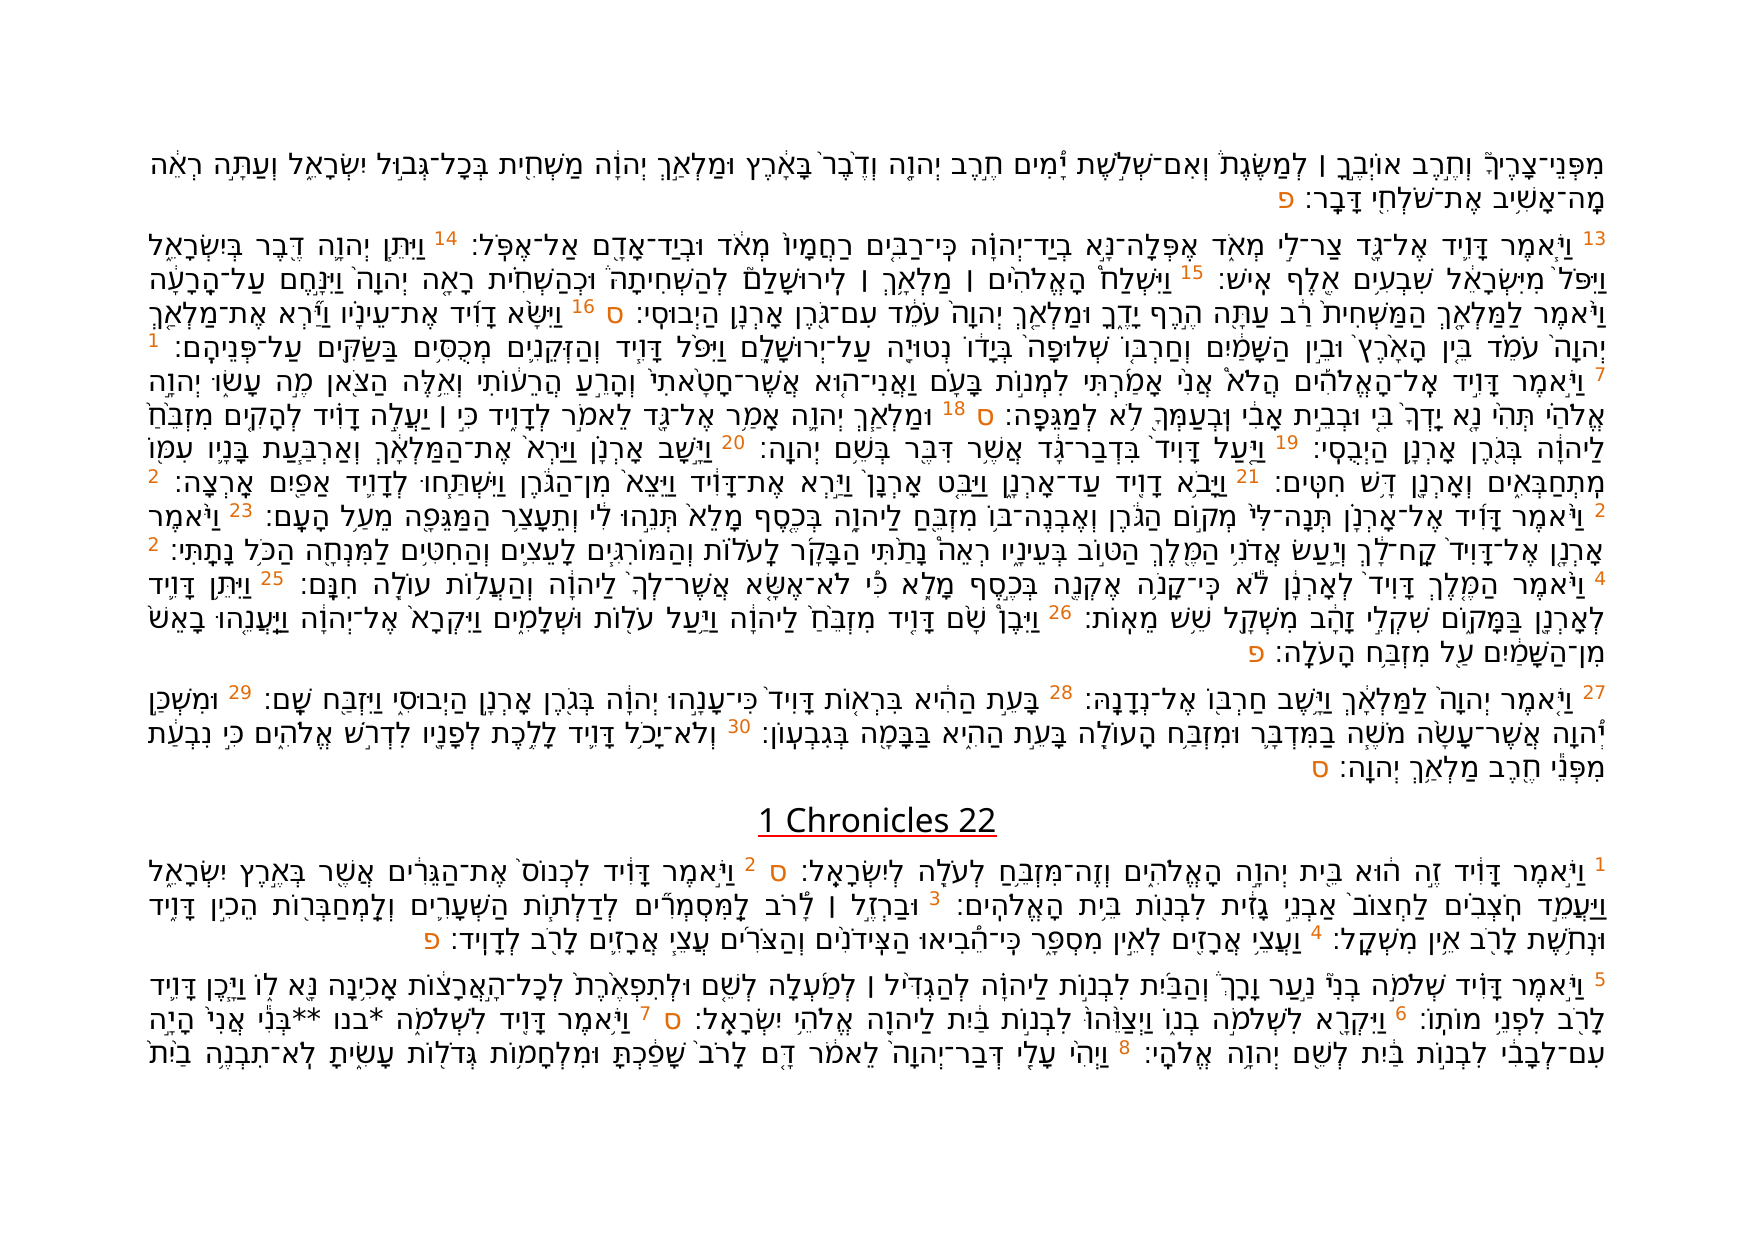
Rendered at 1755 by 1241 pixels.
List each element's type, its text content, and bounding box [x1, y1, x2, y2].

text 13 וַיֹּ֧אמֶר דָּוִ֛יד אֶל־גָּ֖ד צַר־לִ֣י מְאֹ֑ד אֶפְּלָה־נָּ֣א בְיַד־יְהוָ֗ה כִּֽי־רַבִּ֤ים רַחֲמָיו֙ מְאֹ֔ד וּבְיַד־אָדָ֖ם אַל־אֶפֹּֽל׃ ‬‬14 וַיִּתֵּ֧ן יְהוָ֛ה דֶּ֖בֶר בְּיִשְׂרָאֵ֑ל וַיִּפֹּל֙ מִיִּשְׂרָאֵ֔ל שִׁבְעִ֥ים אֶ֖לֶף אִֽישׁ׃ ‬‬15 וַיִּשְׁלַח֩ הָאֱלֹהִ֨ים ׀ מַלְאָ֥ךְ ׀ לִֽירוּשָׁלִַם֮ לְהַשְׁחִיתָהּ֒ וּכְהַשְׁחִ֗ית רָאָ֤ה יְהוָה֙ וַיִּנָּ֣חֶם עַל־הֽ͏ָרָעָ֔ה וַיֹּ֨אמֶר לַמַּלְאָ֤ךְ הַמַּשְׁחִית֙ רַ֔ב עַתָּ֖ה הֶ֣רֶף יָדֶ֑ךָ וּמַלְאַ֤ךְ יְהוָה֙ עֹמֵ֔ד עִם־גֹּ֖רֶן אָרְנָ֥ן הַיְבוּסִֽי׃ ס ‬‬16 וַיִּשָּׂ֨א דָוִ֜יד אֶת־עֵינָ֗יו וַיַּ֞רְא אֶת־מַלְאַ֤ךְ יְהוָה֙ עֹמֵ֗ד בֵּ֤ין הָאָ֙רֶץ֙ וּבֵ֣ין הַשָּׁמַ֔יִם וְחַרְבּ֤וֹ שְׁלוּפָה֙ בְּיָד֔וֹ נְטוּיָ֖ה עַל־יְרוּשָׁלָ֑͏ִם וַיִּפֹּ֨ל דָּוִ֧יד וְהַזְּקֵנִ֛ים מְכֻסִּ֥ים בַּשַּׂקִּ֖ים עַל־פְּנֵיהֶֽם׃ ‬‬17 וַיֹּ֣אמֶר דָּוִ֣יד אֶֽל־הָאֱלֹהִ֡ים הֲלֹא֩ אֲנִ֨י אָמַ֜רְתִּי לִמְנ֣וֹת בָּעָ֗ם וַאֲנִי־ה֤וּא אֲשֶׁר־חָטָ֙אתִי֙ וְהָרֵ֣עַ הֲרֵע֔וֹתִי וְאֵ֥לֶּה הַצֹּ֖אן מֶ֣ה עָשׂ֑וּ יְהוָ֣ה אֱלֹהַ֗י תְּהִ֨י נָ֤א יָֽדְךָ֙ בִּ֚י וּבְבֵ֣ית אָבִ֔י וּֽבְעַמְּךָ֖ לֹ֥א לְמַגֵּפָֽה׃ ס ‬‬18 וּמַלְאַ֧ךְ יְהוָ֛ה אָמַ֥ר אֶל־גָּ֖ד לֵאמֹ֣ר לְדָוִ֑יד כִּ֣י ׀ יַעֲלֶ֣ה דָוִ֗יד לְהָקִ֤ים מִזְבֵּ֙חַ֙ לַיהוָ֔ה בְּגֹ֖רֶן אָרְנָ֥ן הַיְבֻסִֽי׃ ‬‬19 וַיַּ֤עַל דָּוִיד֙ בִּדְבַר־גָּ֔ד אֲשֶׁ֥ר דִּבֶּ֖ר בְּשֵׁ֥ם יְהוָֽה׃ ‬‬20 וַיָּ֣שָׁב אָרְנָ֗ן וַיַּרְא֙ אֶת־הַמַּלְאָ֔ךְ וְאַרְבַּ֧עַת בָּנָ֛יו עִמּ֖וֹ מִֽתְחַבְּאִ֑ים וְאָרְנָ֖ן דָּ֥שׁ חִטִּֽים׃ ‬‬21 וַיָּבֹ֥א דָוִ֖יד עַד־אָרְנָ֑ן וַיַּבֵּ֤ט אָרְנָן֙ וַיַּ֣רְא אֶת־דָּוִ֔יד וַיֵּצֵא֙ מִן־הַגֹּ֔רֶן וַיִּשְׁתַּ֧חוּ לְדָוִ֛יד אַפַּ֖יִם אָֽרְצָה׃ ‬‬22 וַיֹּ֨אמֶר דָּוִ֜יד אֶל־אָרְנָ֗ן תְּנָה־לִּי֙ מְק֣וֹם הַגֹּ֔רֶן וְאֶבְנֶה־בּ֥וֹ מִזְבֵּ֖חַ לַיהוָ֑ה בְּכֶ֤סֶף מָלֵא֙ תְּנֵ֣הוּ לִ֔י וְתֵעָצַ֥ר הַמַּגֵּפָ֖ה מֵעַ֥ל הָעָֽם׃ ‬‬23 וַיֹּ֨אמֶר אָרְנָ֤ן אֶל־דָּוִיד֙ קַֽח־לָ֔ךְ וְיַ֛עַשׂ אֲדֹנִ֥י הַמֶּ֖לֶךְ הַטּ֣וֹב בְּעֵינָ֑יו רְאֵה֩ נָתַ֨תִּי הַבָּקָ֜ר לָֽעֹל֗וֹת וְהַמּוֹרִגִּ֧ים לָעֵצִ֛ים וְהַחִטִּ֥ים לַמִּנְחָ֖ה הַכֹּ֥ל נָתָֽתִּי׃ ‬‬24 וַיֹּ֨אמֶר הַמֶּ֤לֶךְ דָּוִיד֙ לְאָרְנָ֔ן לֹ֕א כִּֽי־קָנֹ֥ה אֶקְנֶ֖ה בְּכֶ֣סֶף מָלֵ֑א כִּ֠י לֹא־אֶשָּׂ֤א אֲשֶׁר־לְךָ֙ לַיהוָ֔ה וְהַעֲל֥וֹת עוֹלָ֖ה חִנָּֽם׃ ‬‬25 וַיִּתֵּ֥ן דָּוִ֛יד לְאָרְנָ֖ן בַּמָּק֑וֹם שִׁקְלֵ֣י זָהָ֔ב מִשְׁקָ֖ל שֵׁ֥שׁ מֵאֽוֹת׃ ‬‬26 וַיִּבֶן֩ שָׁ֨ם דָּוִ֤יד מִזְבֵּ֙חַ֙ לַיהוָ֔ה וַיַּ֥עַל עֹל֖וֹת וּשְׁלָמִ֑ים וַיִּקְרָא֙ אֶל־יְהוָ֔ה וַיַּֽעֲנֵ֤הוּ בָאֵשׁ֙ מִן־הַשָּׁמַ֔יִם עַ֖ל מִזְבַּ֥ח הָעֹלָֽה׃ פ ‬‬‬‬‬‬‬‬‬‬‬‬‬‬‬‬ [148, 228, 1606, 669]
text 1 Chronicles 22 [148, 796, 1606, 842]
text 1 וַיֹּ֣אמֶר דָּוִ֔יד זֶ֣ה ה֔וּא בֵּ֖ית יְהוָ֣ה הָאֱלֹהִ֑ים וְזֶה־מִּזְבֵּ֥חַ לְעֹלָ֖ה לְיִשְׂרָאֵֽל׃ ס ‬‬‬2 וַיֹּ֣אמֶר דָּוִ֔יד לִכְנוֹס֙ אֶת־הַגֵּרִ֔ים אֲשֶׁ֖ר בְּאֶ֣רֶץ יִשְׂרָאֵ֑ל וַיַּעֲמֵ֣ד חֹֽצְבִ֗ים לַחְצוֹב֙ אַבְנֵ֣י גָזִ֔ית לִבְנ֖וֹת בֵּ֥ית הָאֱלֹהִֽים׃ ‬‬3 וּבַרְזֶ֣ל ׀ לָ֠רֹב לַֽמִּסְמְרִ֞ים לְדַלְת֧וֹת הַשְּׁעָרִ֛ים וְלַֽמְחַבְּר֖וֹת הֵכִ֣ין דָּוִ֑יד וּנְחֹ֥שֶׁת לָרֹ֖ב אֵ֥ין מִשְׁקָֽל׃ ‬‬4 וַעֲצֵ֥י אֲרָזִ֖ים לְאֵ֣ין מִסְפָּ֑ר כִּֽי־הֵ֠בִיאוּ הַצִּֽידֹנִ֨ים וְהַצֹּרִ֜ים עֲצֵ֧י אֲרָזִ֛ים לָרֹ֖ב לְדָוִֽיד׃ פ ‬‬‬‬‬ [148, 854, 1606, 956]
text 27 וַיֹּ֤אמֶר יְהוָה֙ לַמַּלְאָ֔ךְ וַיָּ֥שֶׁב חַרְבּ֖וֹ אֶל־נְדָנָֽהּ׃ ‬‬28 בָּעֵ֣ת הַהִ֔יא בִּרְא֤וֹת דָּוִיד֙ כִּי־עָנָ֣הוּ יְהוָ֔ה בְּגֹ֖רֶן אָרְנָ֣ן הַיְבוּסִ֑י וַיִּזְבַּ֖ח שָֽׁם׃ ‬‬29 וּמִשְׁכַּ֣ן יְ֠הוָה אֲשֶׁר־עָשָׂ֨ה מֹשֶׁ֧ה בַמִּדְבָּ֛ר וּמִזְבַּ֥ח הָעוֹלָ֖ה בָּעֵ֣ת הַהִ֑יא בַּבָּמָ֖ה בְּגִבְעֽוֹן׃ ‬‬30 וְלֹא־יָכֹ֥ל דָּוִ֛יד לָלֶ֥כֶת לְפָנָ֖יו לִדְרֹ֣שׁ אֱלֹהִ֑ים כִּ֣י נִבְעַ֔ת מִפְּנֵ֕י חֶ֖רֶב מַלְאַ֥ךְ יְהוָֽה׃ ס ‬‬‬‬‬‬ [148, 682, 1606, 784]
text 5 וַיֹּ֣אמֶר דָּוִ֗יד שְׁלֹמֹ֣ה בְנִי֮ נַ֣עַר וָרָךְ֒ וְהַבַּ֜יִת לִבְנ֣וֹת לַיהוָ֗ה לְהַגְדִּ֨יל ׀ לְמַ֜עְלָה לְשֵׁ֤ם וּלְתִפְאֶ֙רֶת֙ לְכָל־הָ֣אֲרָצ֔וֹת אָכִ֥ינָה נָּ֖א ל֑וֹ וַיָּ֧כֶן דָּוִ֛יד לָרֹ֖ב לִפְנֵ֥י מוֹתֽוֹ׃ ‬‬6 וַיִּקְרָ֖א לִשְׁלֹמֹ֣ה בְנ֑וֹ וַיְצַוֵּ֙הוּ֙ לִבְנ֣וֹת בַּ֔יִת לַיהוָ֖ה אֱלֹהֵ֥י יִשְׂרָאֵֽל׃ ס ‬‬7 וַיֹּ֥אמֶר דָּוִ֖יד לִשְׁלֹמֹ֑ה *בנו **בְּנִ֕י אֲנִי֙ הָיָ֣ה עִם־לְבָבִ֔י לִבְנ֣וֹת בַּ֔יִת לְשֵׁ֖ם יְהוָ֥ה אֱלֹהָֽי׃ ‬‬8 וַיְהִ֨י עָלַ֤י דְּבַר־יְהוָה֙ לֵאמֹ֔ר דָּ֤ם לָרֹב֙ שָׁפַ֔כְתָּ וּמִלְחָמ֥וֹת גְּדֹל֖וֹת עָשִׂ֑יתָ לֹֽא־תִבְנֶ֥ה בַ֙יִת֙ לִשְׁמִ֔י כִּ֚י דָּמִ֣ים רַבִּ֔ים שָׁפַ֥כְתָּ אַ֖רְצָה לְפָנָֽי׃ ‬‬9 הִנֵּה־בֵ֞ן נוֹלָ֣ד לָ֗ךְ ה֤וּא יִהְיֶה֙ אִ֣ישׁ מְנוּחָ֔ה וַהֲנִח֥וֹתִי ל֛וֹ מִכָּל־אוֹיְבָ֖יו מִסָּבִ֑יב כִּ֤י שְׁלֹמֹה֙ יִהְיֶ֣ה שְׁמ֔וֹ וְשָׁל֥וֹם וָשֶׁ֛קֶט אֶתֵּ֥ן עַל־יִשְׂרָאֵ֖ל בְּיָמָֽיו׃ ‬‬10 הֽוּא־יִבְנֶ֥ה בַ֙יִת֙ לִשְׁמִ֔י וְהוּא֙ יִהְיֶה־לִּ֣י לְבֵ֔ן וַאֲנִי־ל֖וֹ לְאָ֑ב וַהֲכִ֨ינוֹתִ֜י כִּסֵּ֧א מַלְכוּת֛וֹ עַל־יִשְׂרָאֵ֖ל עַד־עוֹלָֽם׃ ‬‬11 עַתָּ֣ה בְנִ֔י יְהִ֥י יְהוָ֖ה עִמָּ֑ךְ וְהִצְלַחְתָּ֗ וּבָנִ֙יתָ֙ בֵּ֚ית יְהוָ֣ה אֱלֹהֶ֔יךָ כַּאֲשֶׁ֖ר דִּבֶּ֥ר עָלֶֽיךָ׃ ‬‬12 אַ֣ךְ יִֽתֶּן־לְּךָ֤ יְהוָה֙ שֵׂ֣כֶל וּבִינָ֔ה וִֽיצַוְּךָ֖ עַל־יִשְׂרָאֵ֑ל וְלִשְׁמ֕וֹר אֶת־תּוֹרַ֖ת יְהוָ֥ה אֱלֹהֶֽיךָ׃ ‬‬13 אָ֣ז תַּצְלִ֔יחַ אִם־תִּשְׁמ֗וֹר לַעֲשׂוֹת֙ אֶת־הַֽחֻקִּ֣ים וְאֶת־הַמִּשְׁפָּטִ֔ים אֲשֶׁ֨ר צִוָּ֧ה יְהוָ֛ה אֶת־מֹשֶׁ֖ה עַל־יִשְׂרָאֵ֑ל חֲזַ֣ק וֶאֱמָ֔ץ אַל־תִּירָ֖א וְאַל־תֵּחָֽת׃ ‬‬14 וְהִנֵּ֨ה בְעָנְיִ֜י הֲכִינ֣וֹתִי לְבֵית־יְהוָ֗ה זָהָ֞ב כִּכָּרִ֤ים מֵֽאָה־אֶ֙לֶף֙ וְכֶ֗סֶף אֶ֤לֶף אֲלָפִים֙ כִּכָּרִ֔ים וְלַנְּחֹ֤שֶׁת וְלַבַּרְזֶל֙ אֵ֣ין מִשְׁקָ֔ל כִּ֥י לָרֹ֖ב הָיָ֑ה וְעֵצִ֤ים וַאֲבָנִים֙ הֲכִינ֔וֹתִי וַעֲלֵיהֶ֖ם תּוֹסִֽיף׃ ‬‬15 וְעִמְּךָ֤ לָרֹב֙ עֹשֵׂ֣י מְלָאכָ֔ה חֹצְבִ֕ים וְחָרָשֵׁ֥י אֶ֖בֶן וָעֵ֑ץ וְכָל־חָכָ֖ם בְּכָל־מְלָאכָֽה׃ ‬‬16 לַזָּהָ֥ב לַכֶּ֛סֶף וְלַנְּחֹ֥שֶׁת וְלַבַּרְזֶ֖ל אֵ֣ין מִסְפָּ֑ר ק֣וּם וַעֲשֵׂ֔ה וִיהִ֥י יְהוָ֖ה עִמָּֽךְ׃ ‬‬17 וַיְצַ֤ו דָּוִיד֙ לְכָל־שָׂרֵ֣י יִשְׂרָאֵ֔ל לַעְזֹ֖ר לִשְׁלֹמֹ֥ה בְנֽוֹ׃ ‬‬18 הֲלֹ֨א יְהוָ֤ה אֱלֹֽהֵיכֶם֙ עִמָּכֶ֔ם וְהֵנִ֥יחַ לָכֶ֖ם מִסָּבִ֑יב כִּ֣י ׀ נָתַ֣ן בְּיָדִ֗י אֵ֚ת יֹשְׁבֵ֣י הָאָ֔רֶץ וְנִכְבְּשָׁ֥ה הָאָ֛רֶץ לִפְנֵ֥י יְהוָ֖ה וְלִפְנֵ֥י עַמּֽוֹ׃ ‬‬19 עַתָּ֗ה תְּנ֤וּ לְבַבְכֶם֙ וְנַפְשְׁכֶ֔ם לִדְר֖וֹשׁ לַיהוָ֣ה אֱלֹהֵיכֶ֑ם וְק֗וּמוּ וּבְנוּ֙ אֶת־מִקְדַּשׁ֙ יְהוָ֣ה הֽ͏ָאֱלֹהִ֔ים לְהָבִ֞יא אֶת־אֲר֣וֹן בְּרִית־יְהוָ֗ה וּכְלֵי֙ קֹ֣דֶשׁ הָֽאֱלֹהִ֔ים לַבַּ֖יִת הַנִּבְנֶ֥ה לְשֵׁם־יְהוָֽה׃ פ ‬‬‬‬‬‬‬‬‬‬‬‬‬‬‬‬‬ [148, 969, 1606, 1071]
text 9 וַיְדַבֵּ֤ר יְהוָה֙ אֶל־גָּ֔ד חֹזֵ֥ה דָוִ֖יד לֵאמֹֽר׃ ‬‬10 לֵךְ֩ וְדִבַּרְתָּ֨ אֶל־דָּוִ֜יד לֵאמֹ֗ר כֹּ֚ה אָמַ֣ר יְהוָ֔ה שָׁל֕וֹשׁ אֲנִ֖י נֹטֶ֣ה עָלֶ֑יךָ בְּחַר־לְךָ֛ אַחַ֥ת מֵהֵ֖נָּה וְאֶֽעֱשֶׂה־לָּֽךְ׃ ‬‬11 וַיָּ֥בֹא גָ֖ד אֶל־דָּוִ֑יד וַיֹּ֥אמֶר ל֛וֹ כֹּֽה־אָמַ֥ר יְהוָ֖ה קַבֶּל־לָֽךְ׃ ‬‬12 אִם־שָׁל֨וֹשׁ שָׁנִ֜ים רָעָ֗ב וְאִם־שְׁלֹשָׁ֨ה חֳדָשִׁ֜ים נִסְפֶּ֥ה מִפְּנֵי־צָרֶיךָ֮ וְחֶ֣רֶב אוֹיְבֶ֣ךָ ׀ לְמַשֶּׂגֶת֒ וְאִם־שְׁלֹ֣שֶׁת יָ֠מִים חֶ֣רֶב יְהוָ֤ה וְדֶ֙בֶר֙ בָּאָ֔רֶץ וּמַלְאַ֣ךְ יְהוָ֔ה מַשְׁחִ֖ית בְּכָל־גְּב֣וּל יִשְׂרָאֵ֑ל וְעַתָּ֣ה רְאֵ֔ה מָֽה־אָשִׁ֥יב אֶת־שֹׁלְחִ֖י דָּבָֽר׃ פ ‬‬‬‬‬‬ [148, 148, 1606, 216]
